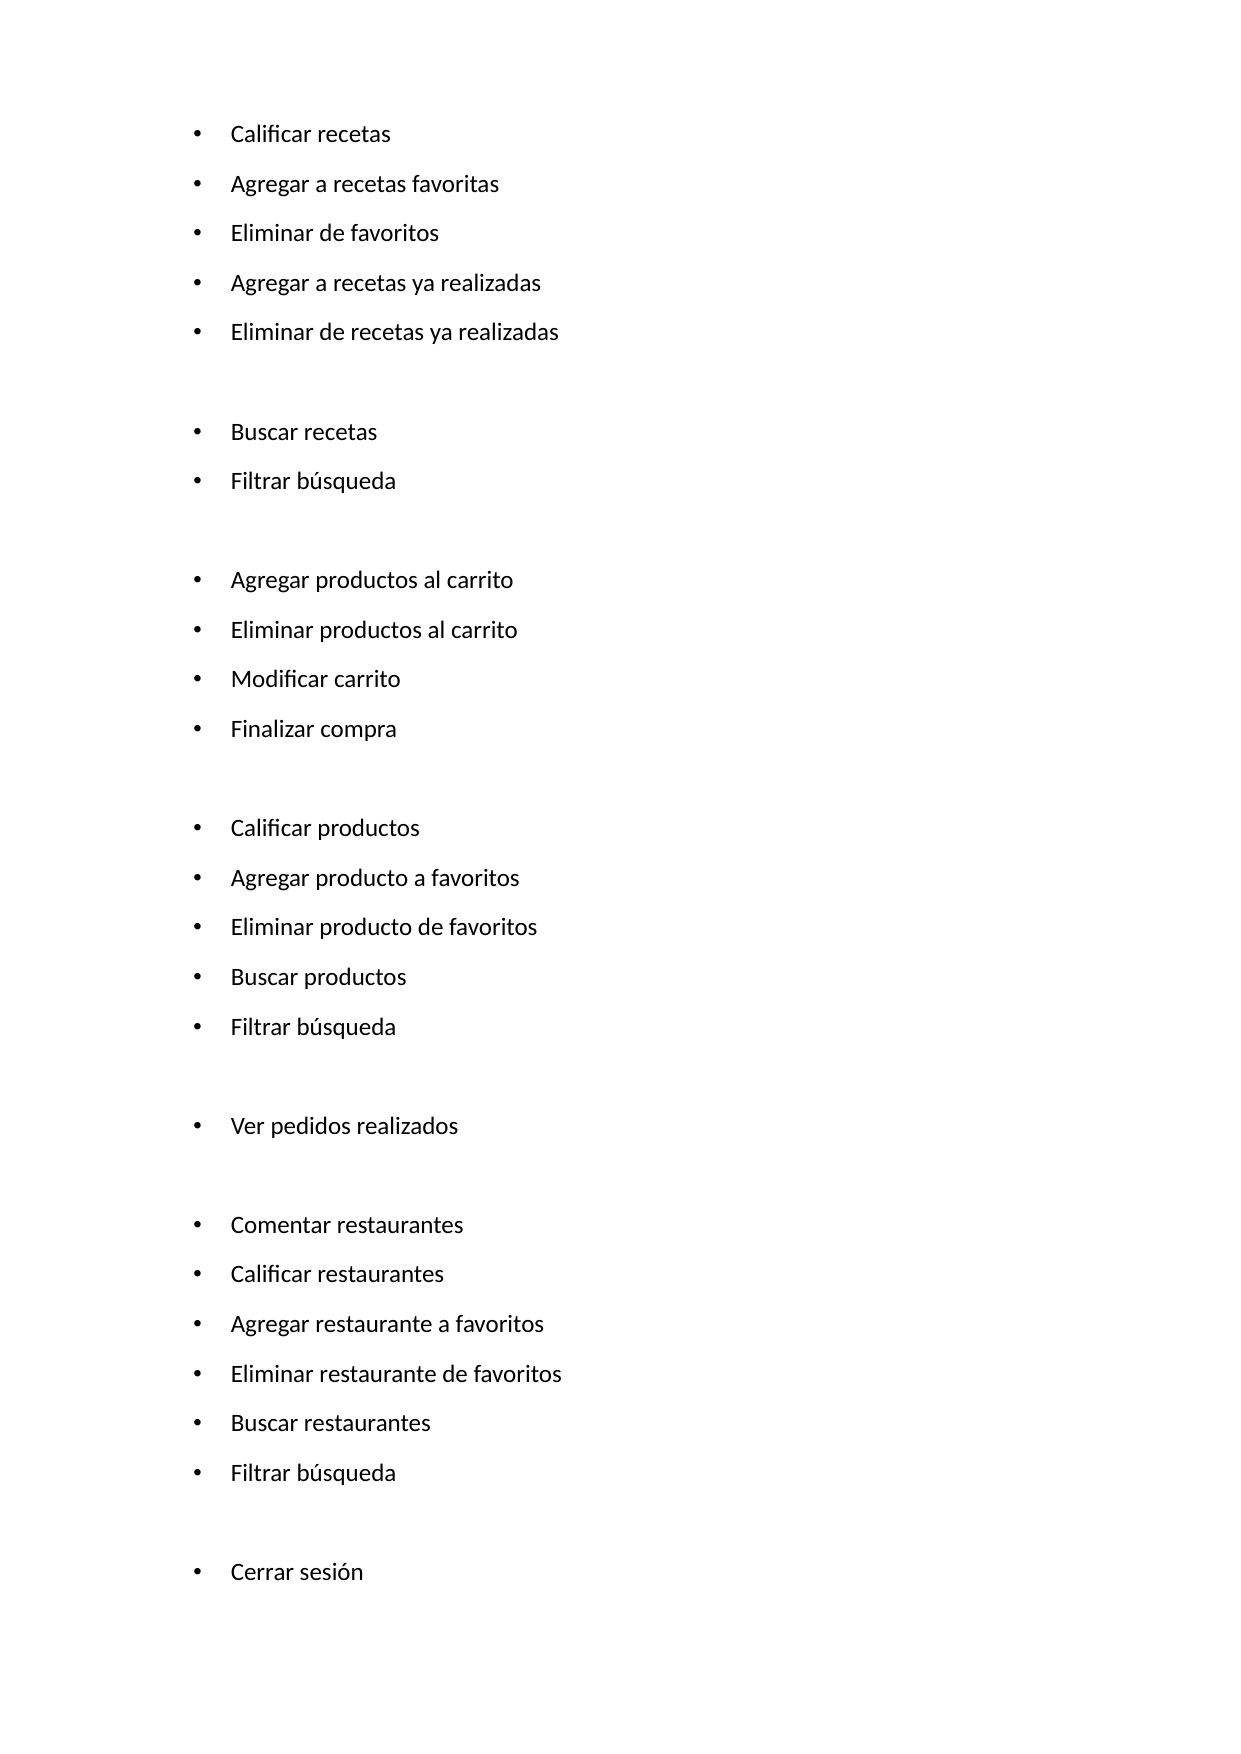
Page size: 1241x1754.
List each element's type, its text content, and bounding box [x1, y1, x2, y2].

list Eliminar productos al carrito [193, 614, 1122, 644]
list Calificar recetas [193, 118, 1122, 149]
list Eliminar restaurante de favoritos [193, 1358, 1122, 1388]
list Comentar restaurantes [193, 1209, 1122, 1239]
list Buscar recetas [193, 416, 1122, 446]
list Buscar restaurantes [193, 1407, 1122, 1438]
list Finalizar compra [193, 713, 1122, 744]
list Filtrar búsqueda [193, 465, 1122, 496]
list Agregar a recetas favoritas [193, 168, 1122, 198]
list Calificar restaurantes [193, 1258, 1122, 1289]
list Ver pedidos realizados [193, 1110, 1122, 1140]
list Cerrar sesión [193, 1556, 1122, 1587]
list Eliminar producto de favoritos [193, 911, 1122, 942]
list Eliminar de favoritos [193, 217, 1122, 248]
list Calificar productos [193, 812, 1122, 843]
list Filtrar búsqueda [193, 1011, 1122, 1041]
list Agregar producto a favoritos [193, 862, 1122, 892]
list Eliminar de recetas ya realizadas [193, 316, 1122, 347]
list Filtrar búsqueda [193, 1457, 1122, 1487]
list Modificar carrito [193, 663, 1122, 694]
list Buscar productos [193, 961, 1122, 992]
list Agregar productos al carrito [193, 564, 1122, 595]
list Agregar a recetas ya realizadas [193, 267, 1122, 297]
list Agregar restaurante a favoritos [193, 1308, 1122, 1339]
